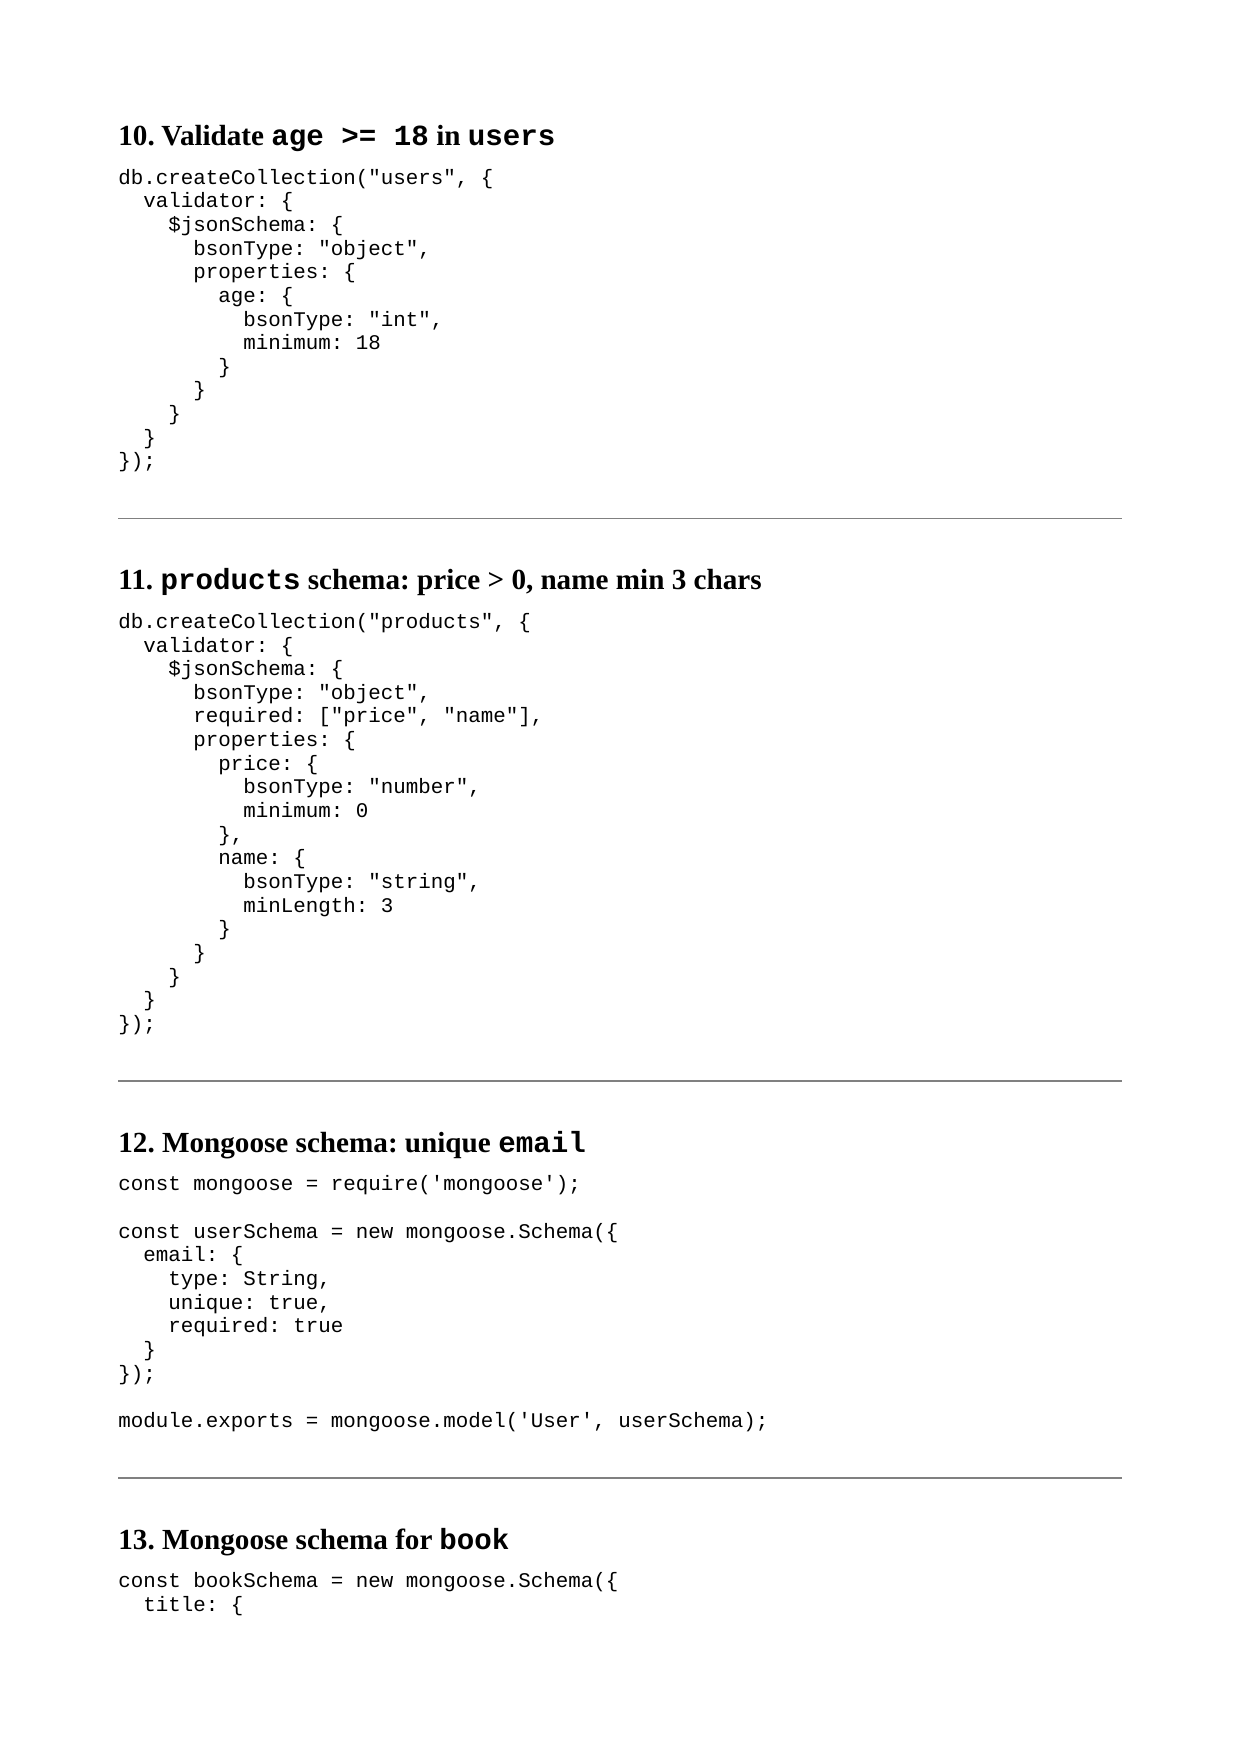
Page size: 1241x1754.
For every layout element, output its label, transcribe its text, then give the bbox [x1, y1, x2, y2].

text price: { [118, 753, 1122, 776]
text } [118, 356, 1122, 379]
text title: { [118, 1594, 1122, 1618]
text validator: { [118, 634, 1122, 658]
text } [118, 1339, 1122, 1363]
text minimum: 18 [118, 332, 1122, 356]
text db.createCollection("users", { [118, 167, 1122, 190]
text required: ["price", "name"], [118, 706, 1122, 729]
text required: true [118, 1315, 1122, 1339]
text $jsonSchema: { [118, 658, 1122, 682]
text db.createCollection("products", { [118, 611, 1122, 634]
text bsonType: "object", [118, 238, 1122, 261]
subtitle 10. Validate age >= 18 in users [118, 118, 1122, 154]
subtitle 13. Mongoose schema for book [118, 1522, 1122, 1558]
text const bookSchema = new mongoose.Schema({ [118, 1570, 1122, 1594]
text } [118, 918, 1122, 942]
text }); [118, 1363, 1122, 1386]
text minimum: 0 [118, 800, 1122, 824]
text age: { [118, 285, 1122, 308]
text minLength: 3 [118, 895, 1122, 918]
text properties: { [118, 261, 1122, 285]
text } [118, 427, 1122, 450]
text } [118, 989, 1122, 1013]
text unique: true, [118, 1292, 1122, 1315]
text $jsonSchema: { [118, 214, 1122, 238]
text properties: { [118, 729, 1122, 753]
text bsonType: "int", [118, 308, 1122, 332]
subtitle 11. products schema: price > 0, name min 3 chars [118, 562, 1122, 598]
text bsonType: "string", [118, 871, 1122, 895]
text } [118, 379, 1122, 403]
text }, [118, 824, 1122, 847]
text bsonType: "object", [118, 682, 1122, 706]
text type: String, [118, 1268, 1122, 1292]
text } [118, 403, 1122, 427]
text module.exports = mongoose.model('User', userSchema); [118, 1410, 1122, 1433]
text }); [118, 450, 1122, 474]
text } [118, 966, 1122, 989]
text validator: { [118, 190, 1122, 214]
text bsonType: "number", [118, 776, 1122, 800]
text const mongoose = require('mongoose'); [118, 1173, 1122, 1197]
text const userSchema = new mongoose.Schema({ [118, 1221, 1122, 1244]
text } [118, 942, 1122, 966]
text email: { [118, 1244, 1122, 1268]
text }); [118, 1013, 1122, 1037]
subtitle 12. Mongoose schema: unique email [118, 1125, 1122, 1161]
text name: { [118, 847, 1122, 871]
